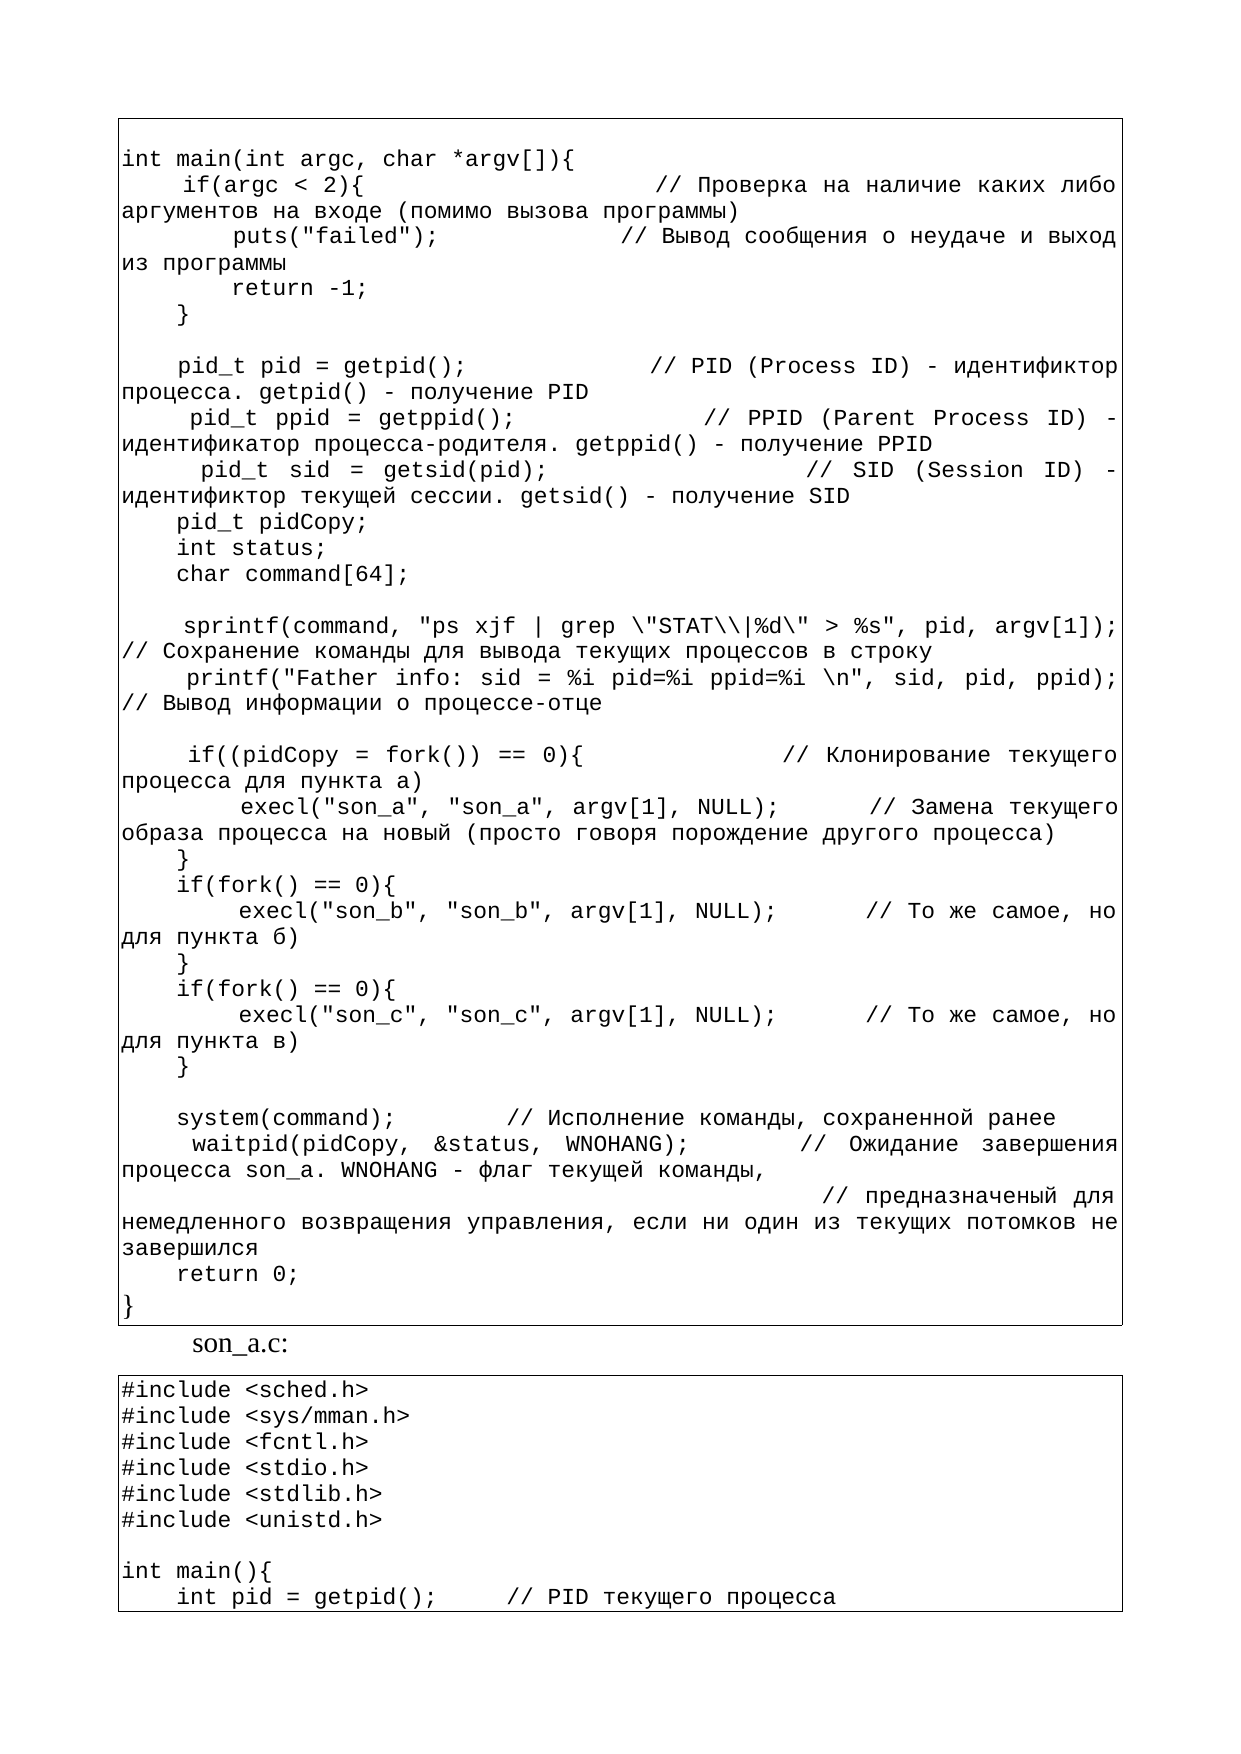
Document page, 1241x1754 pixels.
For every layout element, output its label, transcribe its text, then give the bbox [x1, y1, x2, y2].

text pid_t pidCopy; [119, 507, 1122, 533]
text puts("failed"); // Вывод сообщения о неудаче и выход из программы [119, 222, 1122, 274]
text #include <stdio.h> [119, 1453, 1122, 1479]
text execl("son_b", "son_b", argv[1], NULL); // То же самое, но для пункта б) [119, 896, 1122, 948]
text } [119, 948, 1122, 974]
text #include <unistd.h> [119, 1505, 1122, 1534]
text if(fork() == 0){ [119, 974, 1122, 1000]
text pid_t pid = getpid(); // PID (Process ID) - идентификтор процесса. getpid() - получение PID [119, 352, 1122, 403]
text int main(int argc, char *argv[]){ [119, 144, 1122, 170]
text if((pidCopy = fork()) == 0){ // Клонирование текущего процесса для пункта a) [119, 741, 1122, 792]
text } [119, 844, 1122, 870]
text int main(){ [119, 1557, 1122, 1583]
text } [119, 1052, 1122, 1081]
text int pid = getpid(); // PID текущего процесса [119, 1583, 1122, 1611]
text execl("son_c", "son_c", argv[1], NULL); // То же самое, но для пункта в) [119, 1000, 1122, 1052]
text } [119, 1285, 1122, 1325]
text #include <sched.h> [119, 1376, 1122, 1401]
text #include <stdlib.h> [119, 1479, 1122, 1505]
text int status; [119, 533, 1122, 559]
text #include <fcntl.h> [119, 1427, 1122, 1453]
text printf("Father info: sid = %i pid=%i ppid=%i \n", sid, pid, ppid); // Вывод информации о процессе-отце [119, 663, 1122, 718]
text char command[64]; [119, 559, 1122, 588]
text waitpid(pidCopy, &status, WNOHANG); // Ожидание завершения процесса son_a. WNOHANG - флаг текущей команды, [119, 1130, 1122, 1182]
text son_a.c: [118, 1326, 1122, 1358]
text #include <sys/mman.h> [119, 1401, 1122, 1427]
text pid_t sid = getsid(pid); // SID (Session ID) - идентификтор текущей сессии. getsid() - получение SID [119, 455, 1122, 507]
text if(fork() == 0){ [119, 870, 1122, 896]
text execl("son_a", "son_a", argv[1], NULL); // Замена текущего образа процесса на новый (просто говоря порождение другого процесса) [119, 792, 1122, 844]
text return 0; [119, 1259, 1122, 1285]
text system(command); // Исполнение команды, сохраненной ранее [119, 1104, 1122, 1130]
text sprintf(command, "ps xjf | grep \"STAT\\|%d\" > %s", pid, argv[1]); // Сохранение команды для вывода текущих процессов в строку [119, 611, 1122, 663]
text return -1; [119, 274, 1122, 300]
text // предназначеный для немедленного возвращения управления, если ни один из текущих потомков не завершился [119, 1182, 1122, 1259]
text } [119, 300, 1122, 329]
text if(argc < 2){ // Проверка на наличие каких либо аргументов на входе (помимо вызова программы) [119, 170, 1122, 222]
text pid_t ppid = getppid(); // PPID (Parent Process ID) - идентификатор процесса-родителя. getppid() - получение PPID [119, 403, 1122, 455]
